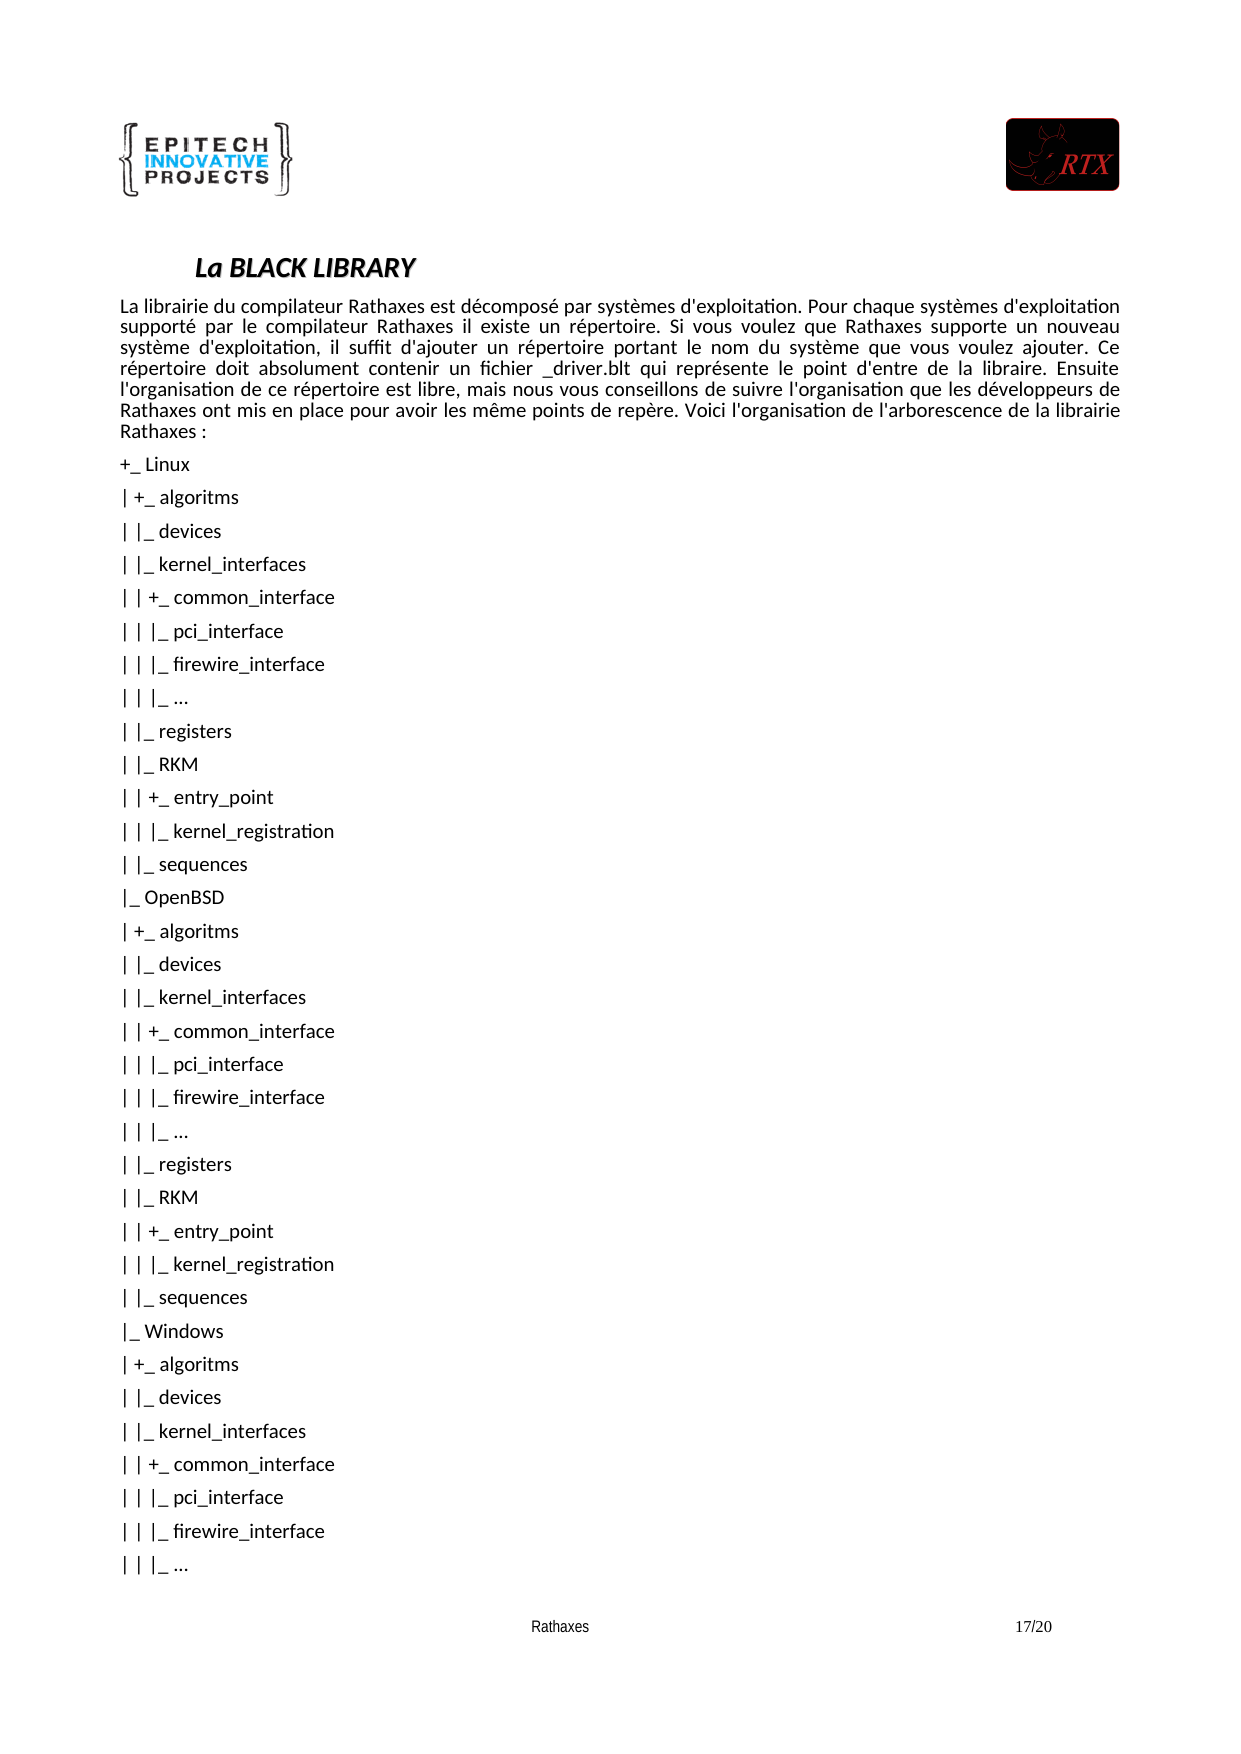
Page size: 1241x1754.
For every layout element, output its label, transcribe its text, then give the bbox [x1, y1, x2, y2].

text | | |_ ... [120, 1122, 1122, 1143]
text | |_ registers [120, 1156, 1122, 1177]
text | | |_ firewire_interface [120, 1522, 1122, 1543]
text | | |_ pci_interface [120, 1056, 1122, 1077]
text | | |_ ... [120, 1556, 1122, 1577]
text | +_ algoritms [120, 489, 1122, 510]
text | | |_ kernel_registration [120, 822, 1122, 843]
text | | |_ firewire_interface [120, 656, 1122, 677]
text | |_ kernel_interfaces [120, 989, 1122, 1010]
text | | +_ entry_point [120, 1222, 1122, 1243]
text | | +_ common_interface [120, 589, 1122, 610]
text | |_ sequences [120, 1289, 1122, 1310]
text | | +_ entry_point [120, 789, 1122, 810]
text | +_ algoritms [120, 1356, 1122, 1377]
text La librairie du compilateur Rathaxes est décomposé par systèmes d'exploitation. Pour chaque systèmes d'exploitation supporté par le compilateur Rathaxes il existe un répertoire. Si vous voulez que Rathaxes supporte un nouveau système d'exploitation, il suffit d'ajouter un répertoire portant le nom du système que vous voulez ajouter. Ce répertoire doit absolument contenir un fichier _driver.blt qui représente le point d'entre de la libraire. Ensuite l'organisation de ce répertoire est libre, mais nous vous conseillons de suivre l'organisation que les développeurs de Rathaxes ont mis en place pour avoir les même points de repère. Voici l'organisation de l'arborescence de la librairie Rathaxes : [120, 297, 1122, 443]
subtitle La BLACK LIBRARY [120, 256, 1122, 285]
text | |_ RKM [120, 1189, 1122, 1210]
text |_ Windows [120, 1322, 1122, 1343]
text | |_ devices [120, 956, 1122, 977]
text | | +_ common_interface [120, 1456, 1122, 1477]
text +_ Linux [120, 456, 1122, 477]
picture [117, 118, 295, 198]
text | | |_ pci_interface [120, 622, 1122, 643]
text | |_ kernel_interfaces [120, 1422, 1122, 1443]
text | | |_ firewire_interface [120, 1089, 1122, 1110]
text | |_ devices [120, 1389, 1122, 1410]
text |_ OpenBSD [120, 889, 1122, 910]
text | |_ devices [120, 522, 1122, 543]
text | | |_ kernel_registration [120, 1256, 1122, 1277]
text | | |_ pci_interface [120, 1489, 1122, 1510]
picture [1006, 118, 1120, 191]
text | |_ sequences [120, 856, 1122, 877]
text | | |_ ... [120, 689, 1122, 710]
text | +_ algoritms [120, 922, 1122, 943]
text | | +_ common_interface [120, 1022, 1122, 1043]
text | |_ registers [120, 722, 1122, 743]
text | |_ RKM [120, 756, 1122, 777]
text | |_ kernel_interfaces [120, 556, 1122, 577]
